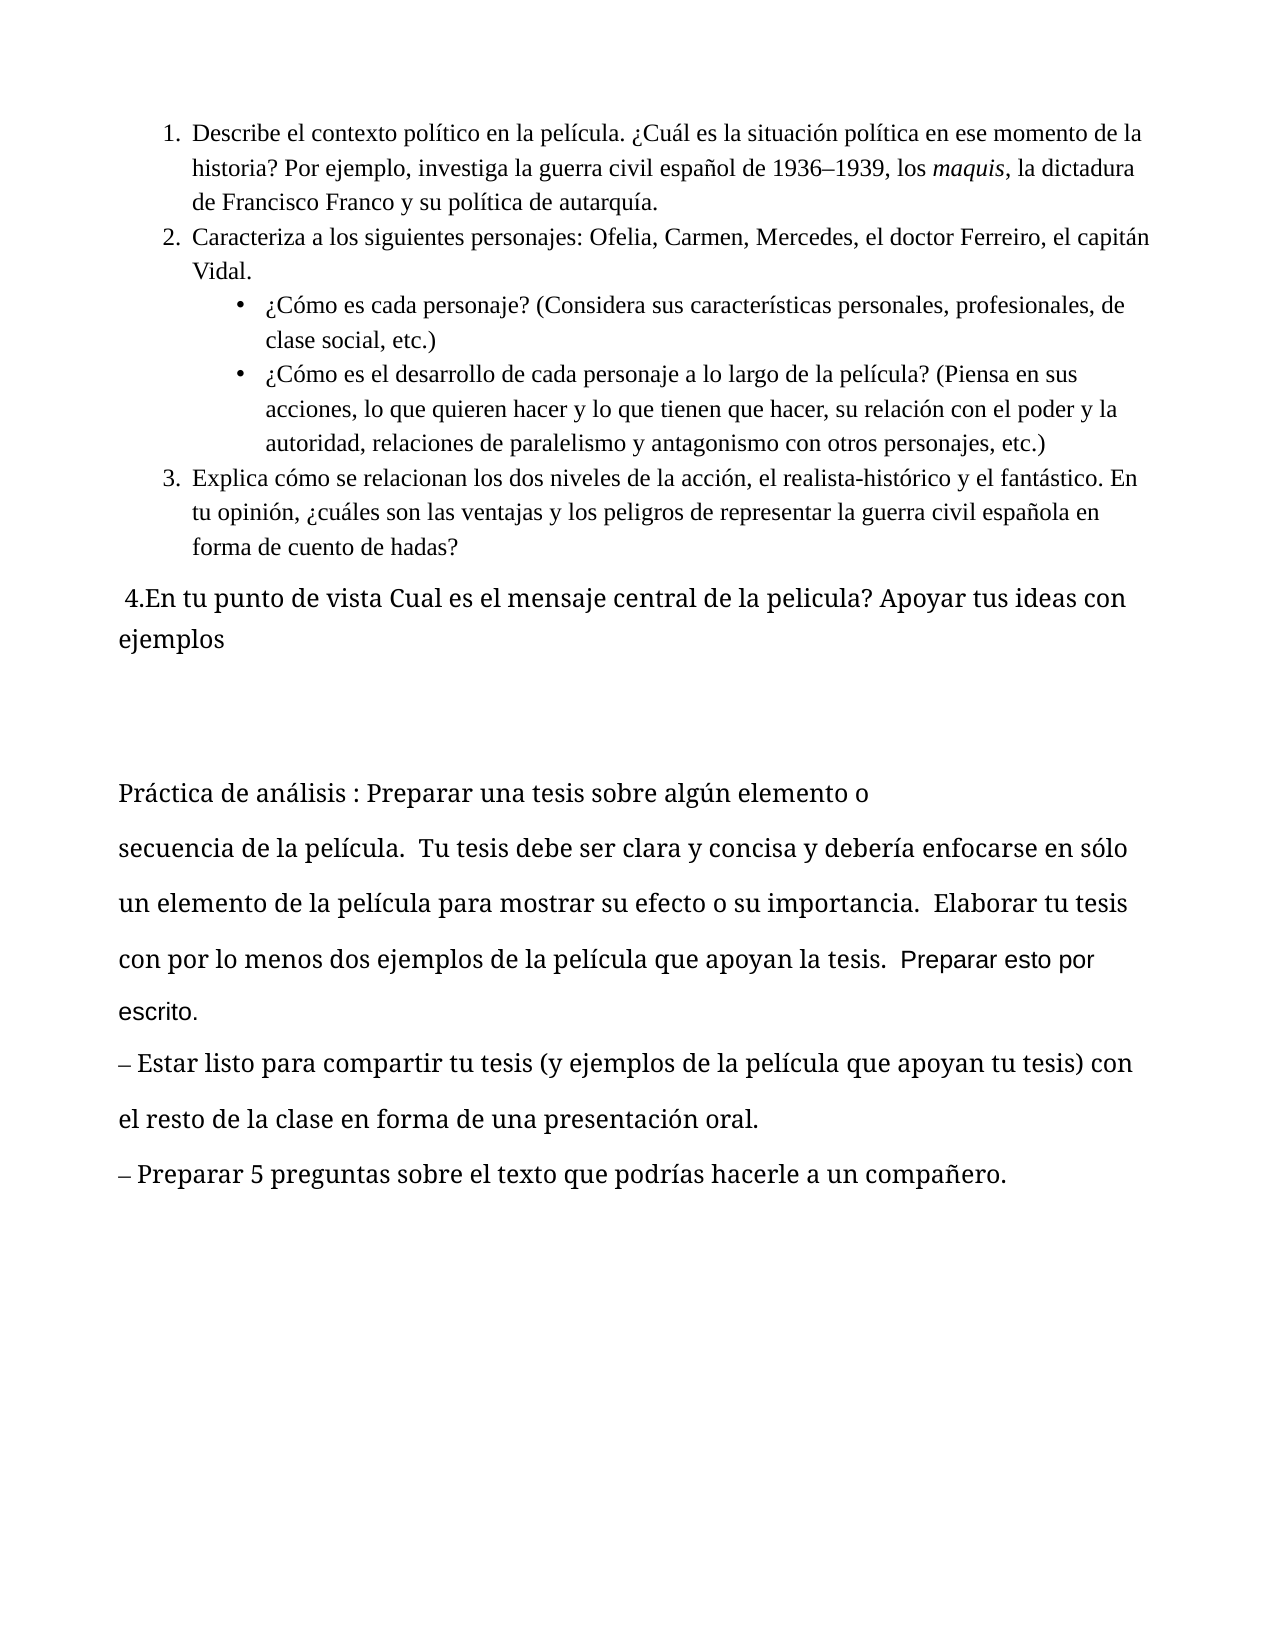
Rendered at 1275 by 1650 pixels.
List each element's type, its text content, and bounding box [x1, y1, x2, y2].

text – Preparar 5 preguntas sobre el texto que podrías hacerle a un compañero. [118, 1157, 1157, 1191]
text secuencia de la película. Tu tesis debe ser clara y concisa y debería enfocarse en sólo [118, 831, 1157, 865]
text el resto de la clase en forma de una presentación oral. [118, 1101, 1157, 1136]
list ¿Cómo es el desarrollo de cada personaje a lo largo de la película? (Piensa en sus acciones, lo que quieren hacer y lo que tienen que hacer, su relación con el poder y la autoridad, relaciones de paralelismo y antagonismo con otros personajes, etc.) [236, 359, 1157, 457]
text – Estar listo para compartir tu tesis (y ejemplos de la película que apoyan tu tesis) con [118, 1046, 1157, 1080]
text 4.En tu punto de vista Cual es el mensaje central de la pelicula? Apoyar tus ideas con ejemplos [118, 581, 1157, 656]
list ¿Cómo es cada personaje? (Considera sus características personales, profesionales, de clase social, etc.) [236, 291, 1157, 354]
text un elemento de la película para mostrar su efecto o su importancia. Elaborar tu tesis [118, 886, 1157, 920]
list Explica cómo se relacionan los dos niveles de la acción, el realista-histórico y el fantástico. En tu opinión, ¿cuáles son las ventajas y los peligros de representar la guerra civil española en forma de cuento de hadas? [162, 463, 1157, 561]
text con por lo menos dos ejemplos de la película que apoyan la tesis. Preparar esto por [118, 942, 1157, 976]
text Práctica de análisis : Preparar una tesis sobre algún elemento o [118, 775, 1157, 809]
list Describe el contexto político en la película. ¿Cuál es la situación política en ese momento de la historia? Por ejemplo, investiga la guerra civil español de 1936–1939, los maquis, la dictadura de Francisco Franco y su política de autarquía. [162, 118, 1157, 216]
list Caracteriza a los siguientes personajes: Ofelia, Carmen, Mercedes, el doctor Ferreiro, el capitán Vidal. [162, 222, 1157, 285]
text escrito. [118, 997, 1157, 1026]
